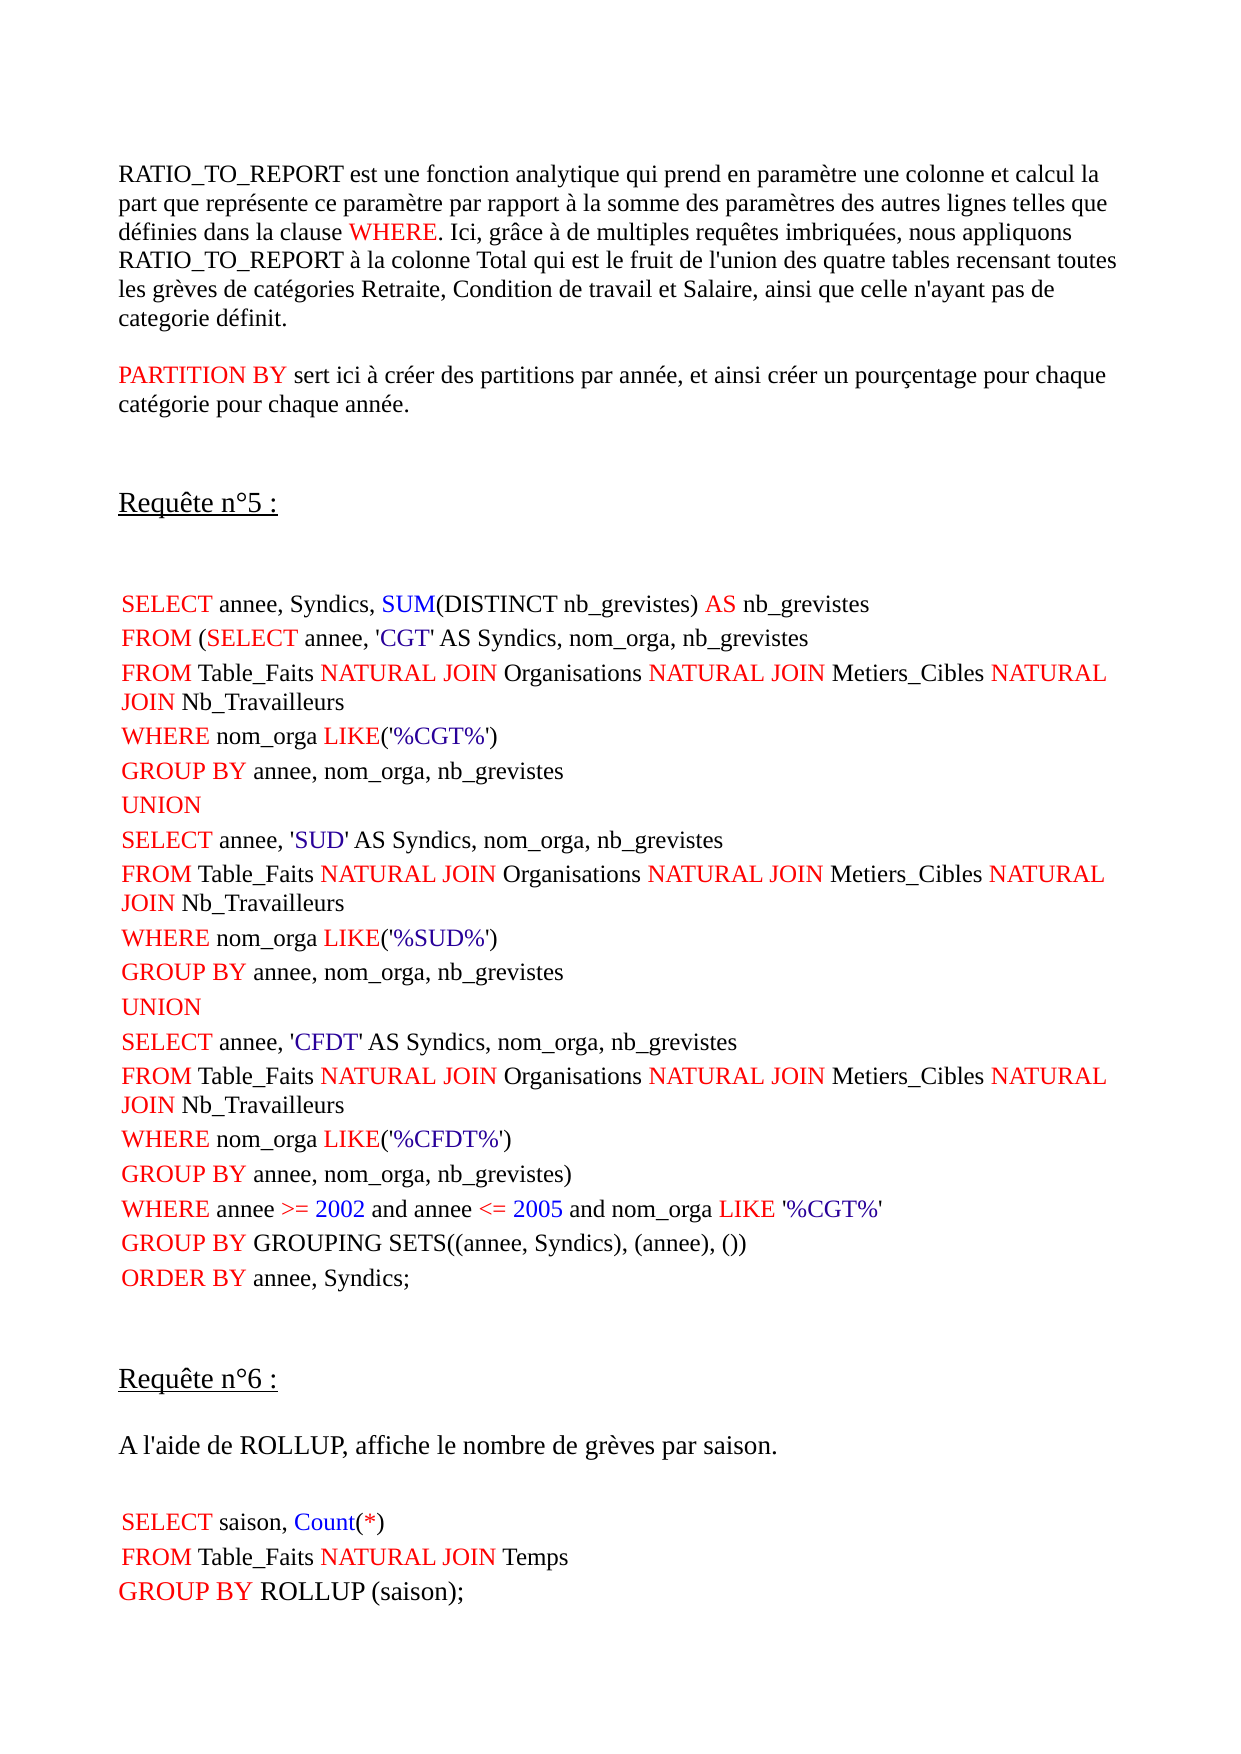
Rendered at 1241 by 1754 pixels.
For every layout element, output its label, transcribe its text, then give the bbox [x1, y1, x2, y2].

table_header FROM Table_Faits NATURAL JOIN Temps [118, 1539, 580, 1573]
table_header WHERE nom_orga LIKE('%CGT%') [118, 718, 506, 753]
table_header FROM Table_Faits NATURAL JOIN Organisations NATURAL JOIN Metiers_Cibles NATURAL JOIN Nb_Travailleurs [118, 857, 1122, 920]
table_header FROM Table_Faits NATURAL JOIN Organisations NATURAL JOIN Metiers_Cibles NATURAL JOIN Nb_Travailleurs [118, 1058, 1122, 1122]
table_header ORDER BY annee, Syndics; [118, 1260, 419, 1294]
table_header WHERE nom_orga LIKE('%CFDT%') [118, 1122, 520, 1156]
table_header WHERE annee >= 2002 and annee <= 2005 and nom_orga LIKE '%CGT%' [118, 1191, 890, 1225]
table_header SELECT saison, Count(*) [118, 1504, 395, 1539]
table_header SELECT annee, Syndics, SUM(DISTINCT nb_grevistes) AS nb_grevistes [118, 586, 875, 620]
table_header GROUP BY annee, nom_orga, nb_grevistes) [118, 1156, 578, 1191]
table_header FROM (SELECT annee, 'CGT' AS Syndics, nom_orga, nb_grevistes [118, 620, 817, 655]
table_header GROUP BY annee, nom_orga, nb_grevistes [118, 753, 571, 787]
table_header GROUP BY annee, nom_orga, nb_grevistes [118, 955, 571, 989]
text A l'aide de ROLLUP, affiche le nombre de grèves par saison. [118, 1429, 1122, 1460]
table_header GROUP BY GROUPING SETS((annee, Syndics), (annee), ()) [118, 1225, 753, 1260]
table_header WHERE nom_orga LIKE('%SUD%') [118, 920, 506, 954]
text RATIO_TO_REPORT est une fonction analytique qui prend en paramètre une colonne et calcul la part que représente ce paramètre par rapport à la somme des paramètres des autres lignes telles que définies dans la clause WHERE. Ici, grâce à de multiples requêtes imbriquées, nous appliquons RATIO_TO_REPORT à la colonne Total qui est le fruit de l'union des quatre tables recensant toutes les grèves de catégories Retraite, Condition de travail et Salaire, ainsi que celle n'ayant pas de categorie définit. PARTITION BY sert ici à créer des partitions par année, et ainsi créer un pourçentage pour chaque catégorie pour chaque année. [118, 159, 1122, 418]
table_header [118, 1494, 136, 1504]
table_header SELECT annee, 'SUD' AS Syndics, nom_orga, nb_grevistes [118, 822, 731, 857]
text GROUP BY ROLLUP (saison); [118, 1573, 1122, 1607]
table_header SELECT annee, 'CFDT' AS Syndics, nom_orga, nb_grevistes [118, 1024, 745, 1058]
text Requête n°6 : [118, 1362, 1122, 1395]
table_header UNION [118, 989, 216, 1024]
table_header UNION [118, 788, 216, 822]
text Requête n°5 : [118, 485, 1122, 519]
table_header FROM Table_Faits NATURAL JOIN Organisations NATURAL JOIN Metiers_Cibles NATURAL JOIN Nb_Travailleurs [118, 655, 1122, 718]
